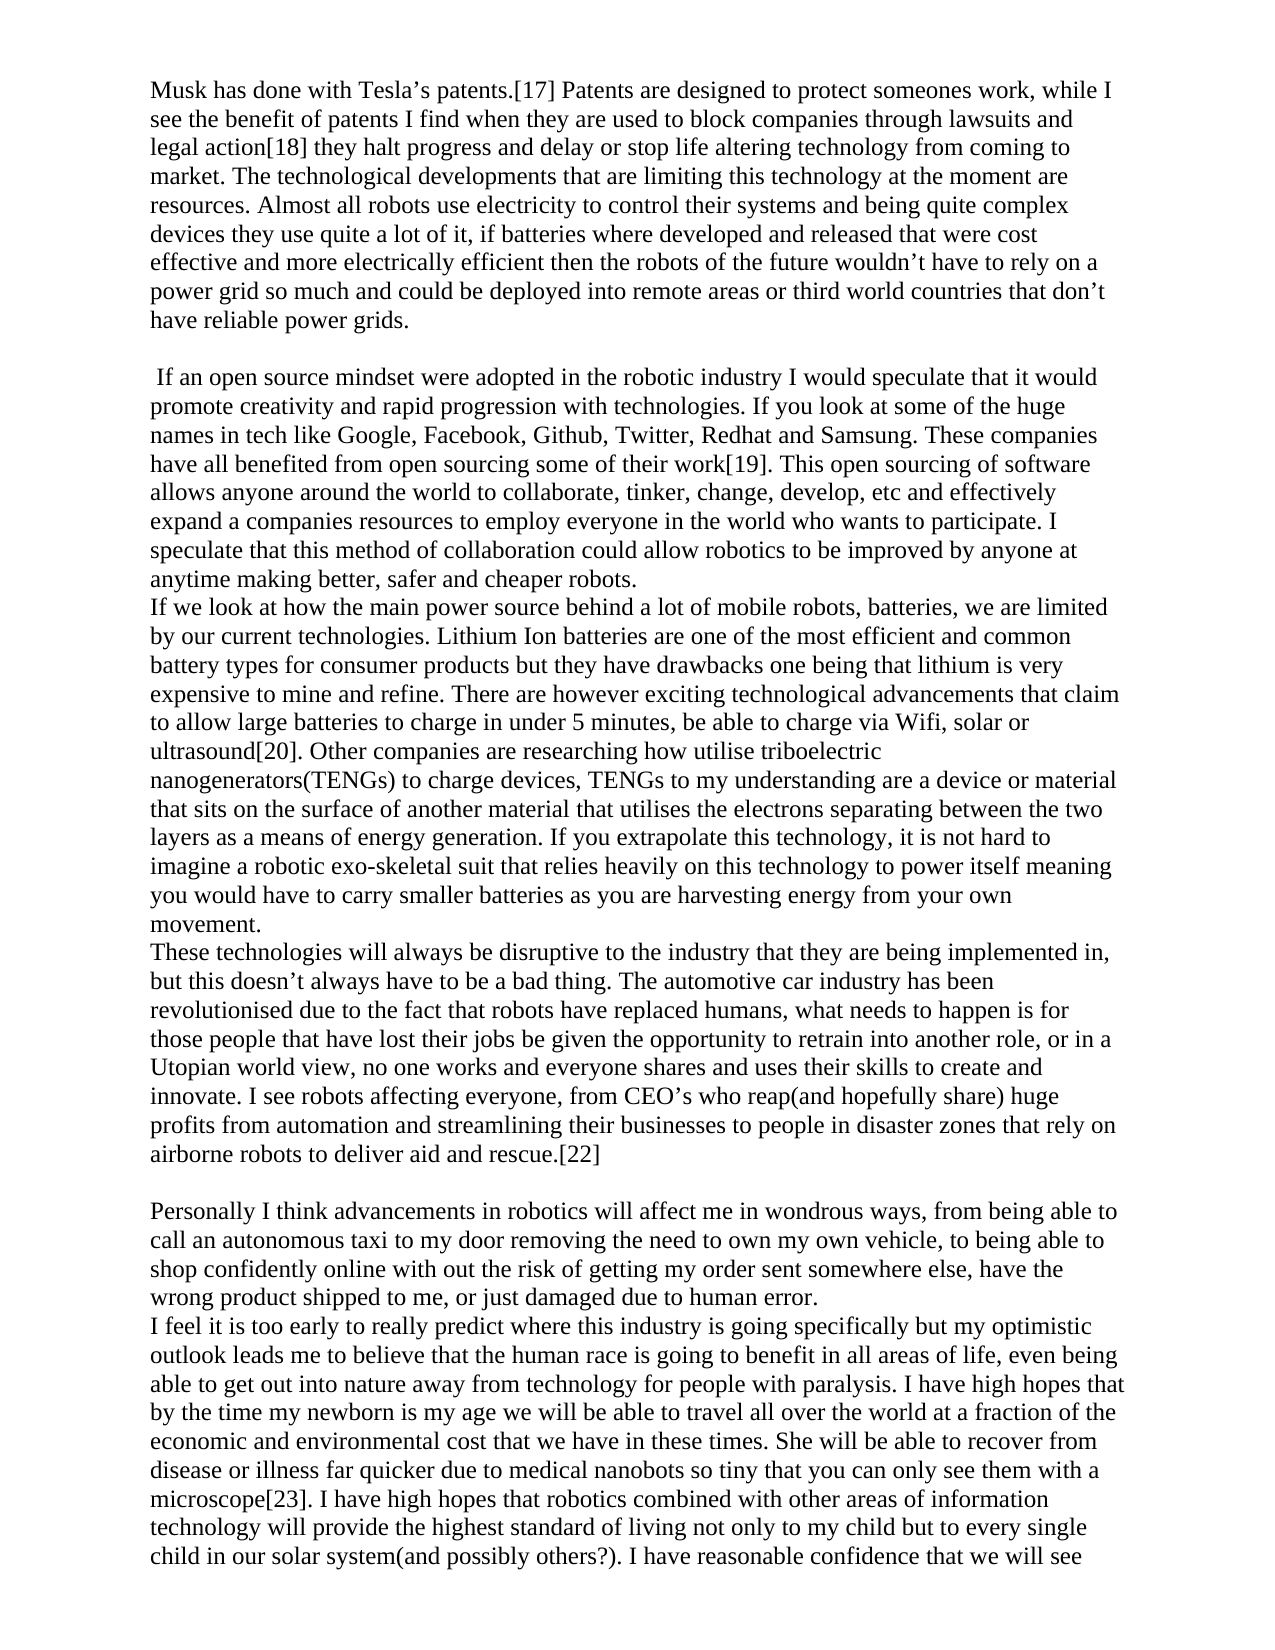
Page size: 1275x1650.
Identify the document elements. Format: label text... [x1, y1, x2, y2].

text I feel it is too early to really predict where this industry is going specifically but my optimistic outlook leads me to believe that the human race is going to benefit in all areas of life, even being able to get out into nature away from technology for people with paralysis. I have high hopes that by the time my newborn is my age we will be able to travel all over the world at a fraction of the economic and environmental cost that we have in these times. She will be able to recover from disease or illness far quicker due to medical nanobots so tiny that you can only see them with a microscope[23]. I have high hopes that robotics combined with other areas of information technology will provide the highest standard of living not only to my child but to every single child in our solar system(and possibly others?). I have reasonable confidence that we will see [150, 1311, 1125, 1570]
text Personally I think advancements in robotics will affect me in wondrous ways, from being able to call an autonomous taxi to my door removing the need to own my own vehicle, to being able to shop confidently online with out the risk of getting my order sent somewhere else, have the wrong product shipped to me, or just damaged due to human error. [150, 1196, 1125, 1311]
text If we look at how the main power source behind a lot of mobile robots, batteries, we are limited by our current technologies. Lithium Ion batteries are one of the most efficient and common battery types for consumer products but they have drawbacks one being that lithium is very expensive to mine and refine. There are however exciting technological advancements that claim to allow large batteries to charge in under 5 minutes, be able to charge via Wifi, solar or ultrasound[20]. Other companies are researching how utilise triboelectric nanogenerators(TENGs) to charge devices, TENGs to my understanding are a device or material that sits on the surface of another material that utilises the electrons separating between the two layers as a means of energy generation. If you extrapolate this technology, it is not hard to imagine a robotic exo-skeletal suit that relies heavily on this technology to power itself meaning you would have to carry smaller batteries as you are harvesting energy from your own movement. [150, 592, 1125, 937]
text If an open source mindset were adopted in the robotic industry I would speculate that it would promote creativity and rapid progression with technologies. If you look at some of the huge names in tech like Google, Facebook, Github, Twitter, Redhat and Samsung. These companies have all benefited from open sourcing some of their work[19]. This open sourcing of software allows anyone around the world to collaborate, tinker, change, develop, etc and effectively expand a companies resources to employ everyone in the world who wants to participate. I speculate that this method of collaboration could allow robotics to be improved by anyone at anytime making better, safer and cheaper robots. [150, 362, 1125, 592]
text These technologies will always be disruptive to the industry that they are being implemented in, but this doesn’t always have to be a bad thing. The automotive car industry has been revolutionised due to the fact that robots have replaced humans, what needs to happen is for those people that have lost their jobs be given the opportunity to retrain into another role, or in a Utopian world view, no one works and everyone shares and uses their skills to create and innovate. I see robots affecting everyone, from CEO’s who reap(and hopefully share) huge profits from automation and streamlining their businesses to people in disaster zones that rely on airborne robots to deliver aid and rescue.[22] [150, 937, 1125, 1167]
text Musk has done with Tesla’s patents.[17] Patents are designed to protect someones work, while I see the benefit of patents I find when they are used to block companies through lawsuits and legal action[18] they halt progress and delay or stop life altering technology from coming to market. The technological developments that are limiting this technology at the moment are resources. Almost all robots use electricity to control their systems and being quite complex devices they use quite a lot of it, if batteries where developed and released that were cost effective and more electrically efficient then the robots of the future wouldn’t have to rely on a power grid so much and could be deployed into remote areas or third world countries that don’t have reliable power grids. [150, 75, 1125, 334]
